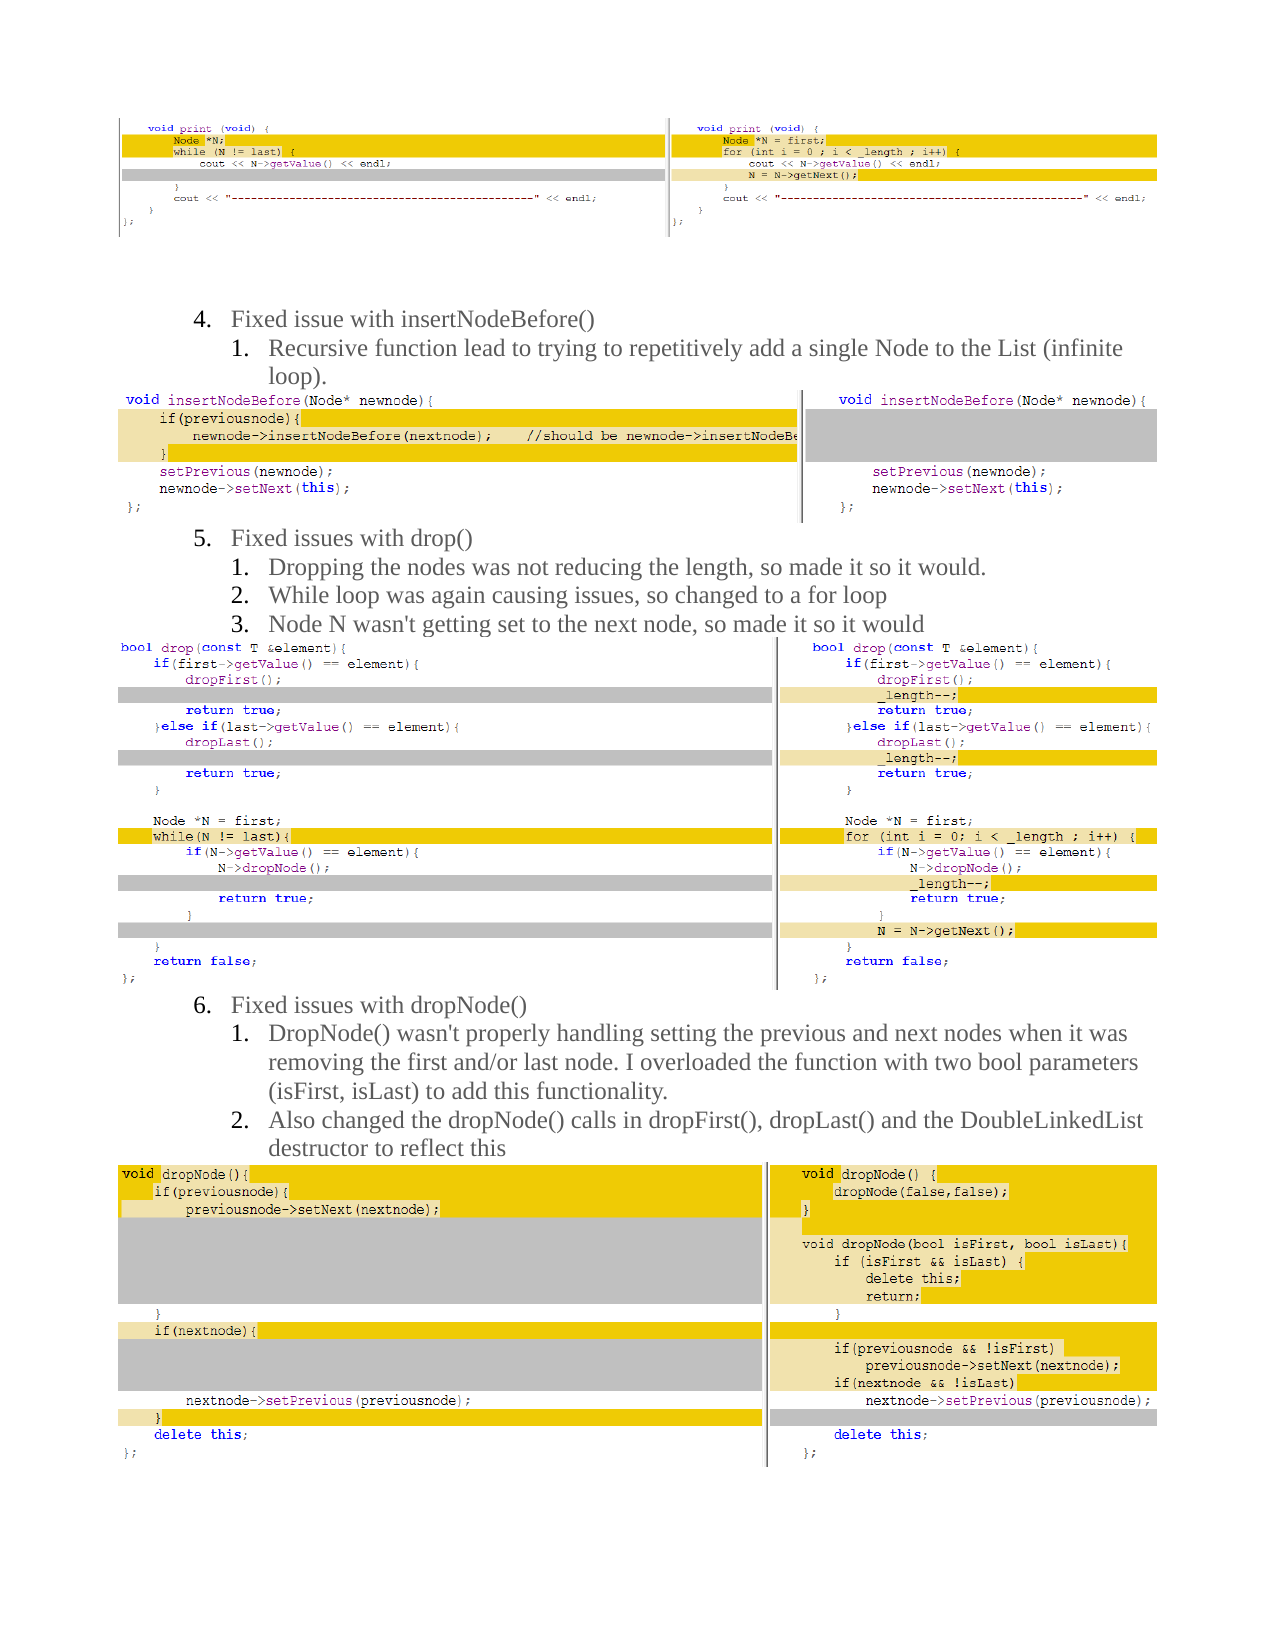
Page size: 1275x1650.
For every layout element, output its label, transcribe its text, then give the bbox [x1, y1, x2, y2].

picture [118, 118, 1157, 237]
list Dropping the nodes was not reducing the length, so made it so it would. [231, 552, 1157, 580]
list Also changed the dropNode() calls in dropFirst(), dropLast() and the DoubleLinkedList destructor to reflect this [231, 1105, 1157, 1162]
list Node N wasn't getting set to the next node, so made it so it would [231, 609, 1157, 637]
list Fixed issues with dropNode() [193, 990, 1157, 1018]
list DropNode() wasn't properly handling setting the previous and next nodes when it was removing the first and/or last node. I overloaded the function with two bool parameters (isFirst, isLast) to add this functionality. [231, 1018, 1157, 1105]
list Recursive function lead to trying to repetitively add a single Node to the List (infinite loop). [231, 333, 1157, 390]
list Fixed issue with insertNodeBefore() [193, 304, 1157, 333]
picture [118, 637, 1157, 990]
list While loop was again causing issues, so changed to a for loop [231, 580, 1157, 609]
list Fixed issues with drop() [193, 523, 1157, 552]
picture [118, 1162, 1157, 1467]
picture [118, 390, 1157, 523]
